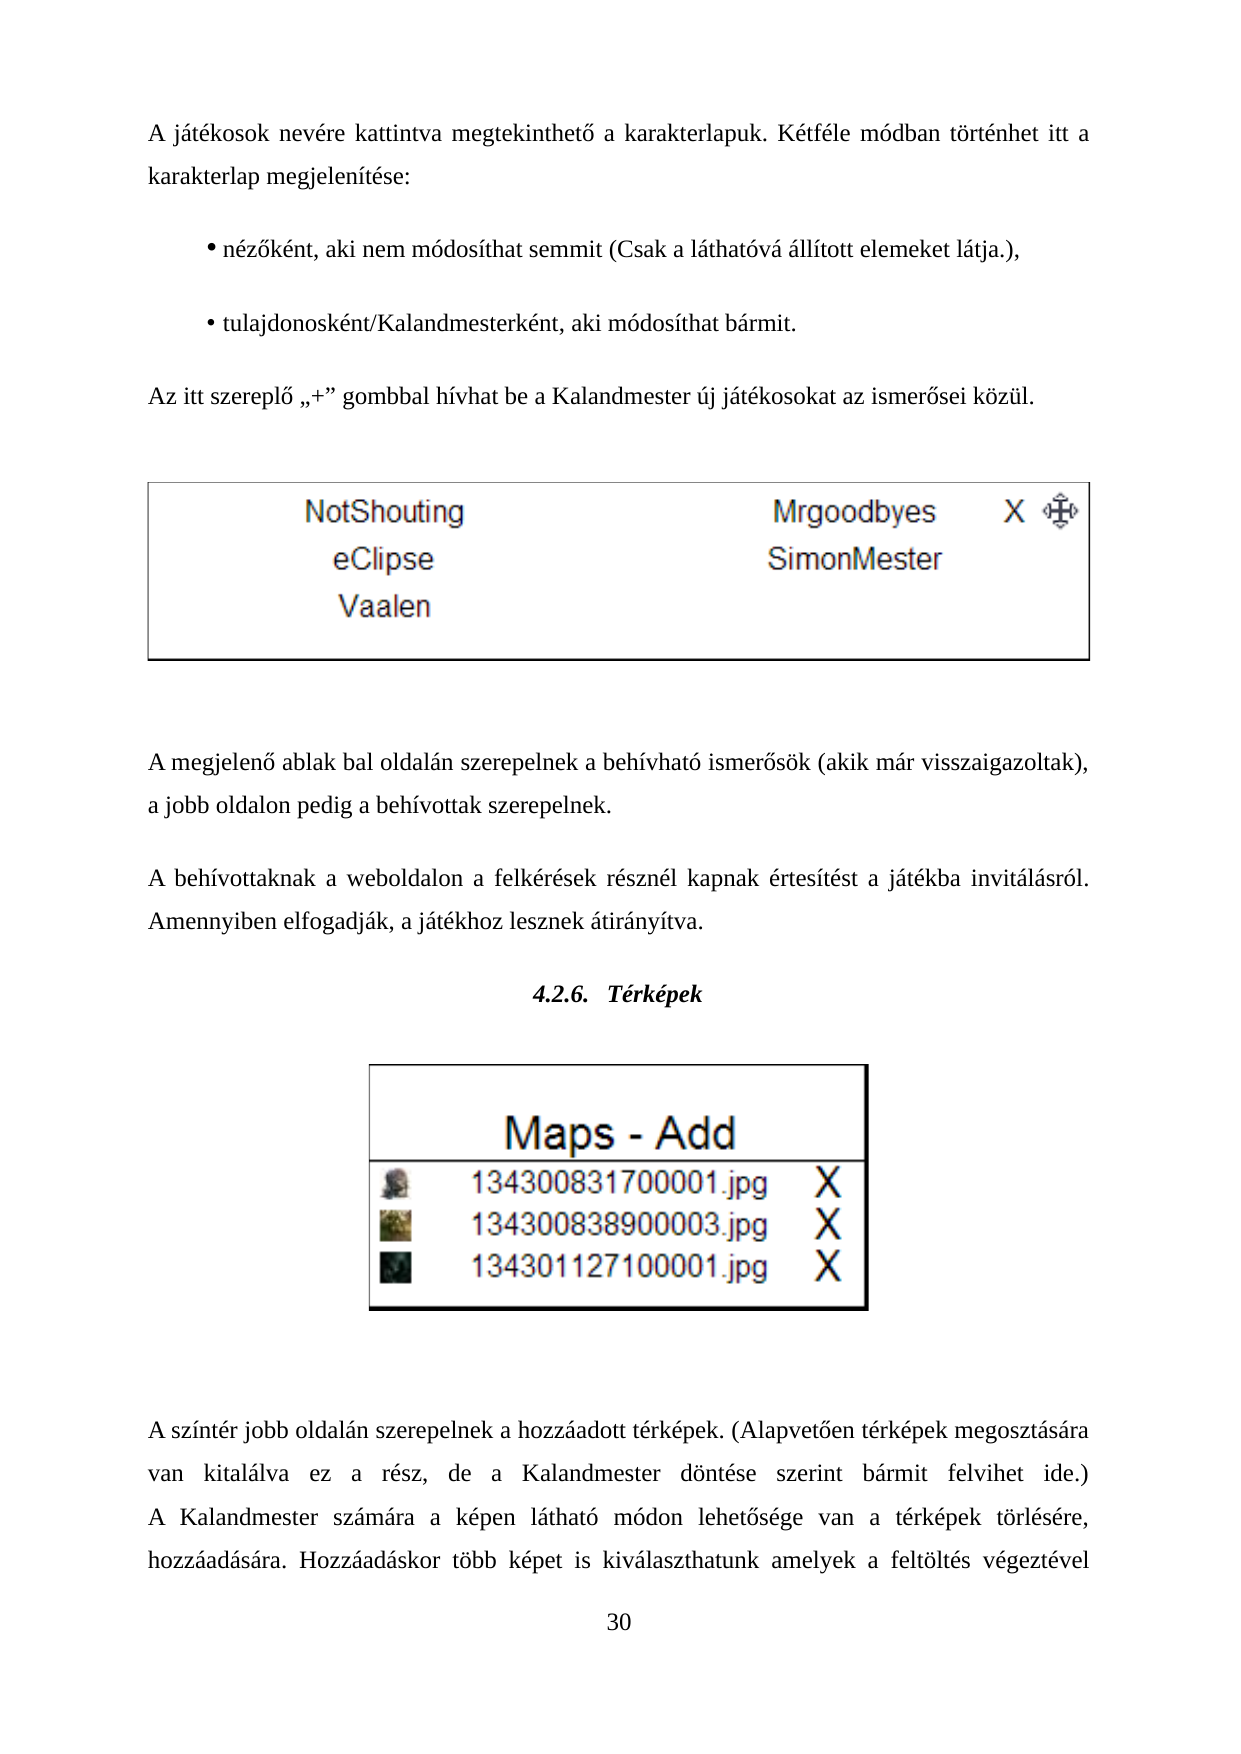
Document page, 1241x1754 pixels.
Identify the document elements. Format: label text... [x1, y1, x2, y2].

title A játékosok nevére kattintva megtekinthető a karakterlapuk. Kétféle módban történhet itt a karakterlap megjelenítése: [148, 118, 1090, 190]
picture [147, 482, 1091, 661]
title Az itt szereplő „+” gombbal hívhat be a Kalandmester új játékosokat az ismerősei közül. [148, 381, 1090, 409]
title tulajdonosként/Kalandmesterként, aki módosíthat bármit. [148, 308, 1090, 337]
title 4.2.6. Térképek [148, 979, 1090, 1008]
picture [368, 1064, 869, 1311]
title A behívottaknak a weboldalon a felkérések résznél kapnak értesítést a játékba invitálásról. Amennyiben elfogadják, a játékhoz lesznek átirányítva. [148, 863, 1090, 935]
text A színtér jobb oldalán szerepelnek a hozzáadott térképek. (Alapvetően térképek megosztására van kitalálva ez a rész, de a Kalandmester döntése szerint bármit felvihet ide.) A Kalandmester számára a képen látható módon lehetősége van a térképek törlésére, hozzáadására. Hozzáadáskor több képet is kiválaszthatunk amelyek a feltöltés végeztével [148, 1415, 1090, 1573]
title nézőként, aki nem módosíthat semmit (Csak a láthatóvá állított elemeket látja.), [148, 234, 1090, 264]
title A megjelenő ablak bal oldalán szerepelnek a behívható ismerősök (akik már visszaigazoltak), a jobb oldalon pedig a behívottak szerepelnek. [148, 747, 1090, 819]
